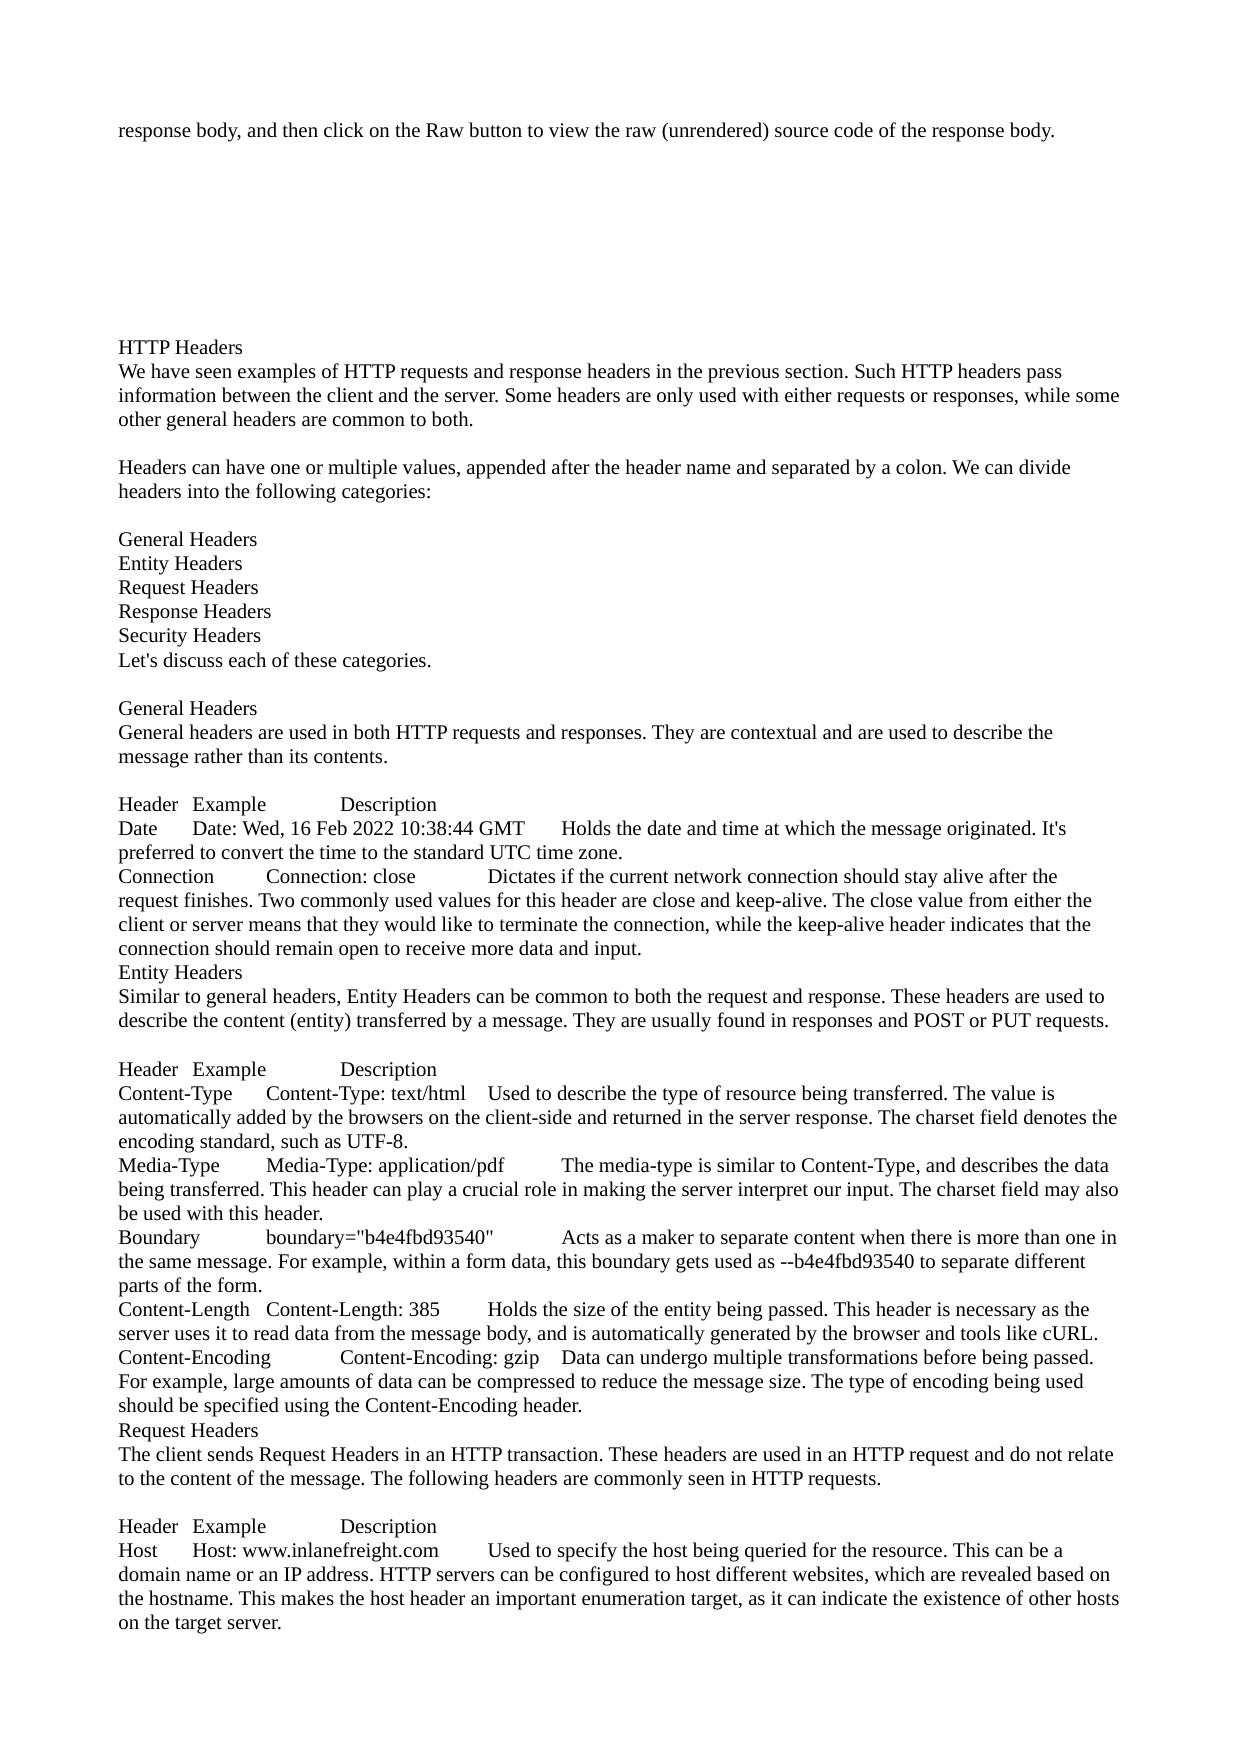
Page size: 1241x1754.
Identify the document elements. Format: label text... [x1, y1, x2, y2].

text Connection Connection: close Dictates if the current network connection should stay alive after the request finishes. Two commonly used values for this header are close and keep-alive. The close value from either the client or server means that they would like to terminate the connection, while the keep-alive header indicates that the connection should remain open to receive more data and input. [118, 864, 1122, 960]
text We have seen examples of HTTP requests and response headers in the previous section. Such HTTP headers pass information between the client and the server. Some headers are only used with either requests or responses, while some other general headers are common to both. [118, 359, 1122, 431]
text Entity Headers [118, 960, 1122, 984]
text General Headers [118, 696, 1122, 720]
text Headers can have one or multiple values, appended after the header name and separated by a colon. We can divide headers into the following categories: [118, 455, 1122, 503]
text Request Headers [118, 1417, 1122, 1442]
text Media-Type Media-Type: application/pdf The media-type is similar to Content-Type, and describes the data being transferred. This header can play a crucial role in making the server interpret our input. The charset field may also be used with this header. [118, 1153, 1122, 1225]
text Host Host: www.inlanefreight.com Used to specify the host being queried for the resource. This can be a domain name or an IP address. HTTP servers can be configured to host different websites, which are revealed based on the hostname. This makes the host header an important enumeration target, as it can indicate the existence of other hosts on the target server. [118, 1538, 1122, 1634]
text Request Headers [118, 575, 1122, 599]
text General Headers [118, 527, 1122, 551]
text Content-Encoding Content-Encoding: gzip Data can undergo multiple transformations before being passed. For example, large amounts of data can be compressed to reduce the message size. The type of encoding being used should be specified using the Content-Encoding header. [118, 1345, 1122, 1417]
text Security Headers [118, 623, 1122, 647]
text Let's discuss each of these categories. [118, 647, 1122, 672]
text Header Example Description [118, 1057, 1122, 1081]
text Header Example Description [118, 1514, 1122, 1538]
text HTTP Headers [118, 335, 1122, 359]
text Content-Length Content-Length: 385 Holds the size of the entity being passed. This header is necessary as the server uses it to read data from the message body, and is automatically generated by the browser and tools like cURL. [118, 1297, 1122, 1345]
text Entity Headers [118, 551, 1122, 575]
text Header Example Description [118, 792, 1122, 816]
text Response Headers [118, 599, 1122, 623]
text Date Date: Wed, 16 Feb 2022 10:38:44 GMT Holds the date and time at which the message originated. It's preferred to convert the time to the standard UTC time zone. [118, 816, 1122, 864]
text response body, and then click on the Raw button to view the raw (unrendered) source code of the response body. [118, 118, 1122, 142]
text Content-Type Content-Type: text/html Used to describe the type of resource being transferred. The value is automatically added by the browsers on the client-side and returned in the server response. The charset field denotes the encoding standard, such as UTF-8. [118, 1081, 1122, 1153]
text General headers are used in both HTTP requests and responses. They are contextual and are used to describe the message rather than its contents. [118, 720, 1122, 768]
text Boundary boundary="b4e4fbd93540" Acts as a maker to separate content when there is more than one in the same message. For example, within a form data, this boundary gets used as --b4e4fbd93540 to separate different parts of the form. [118, 1225, 1122, 1297]
text The client sends Request Headers in an HTTP transaction. These headers are used in an HTTP request and do not relate to the content of the message. The following headers are commonly seen in HTTP requests. [118, 1442, 1122, 1490]
text Similar to general headers, Entity Headers can be common to both the request and response. These headers are used to describe the content (entity) transferred by a message. They are usually found in responses and POST or PUT requests. [118, 984, 1122, 1032]
